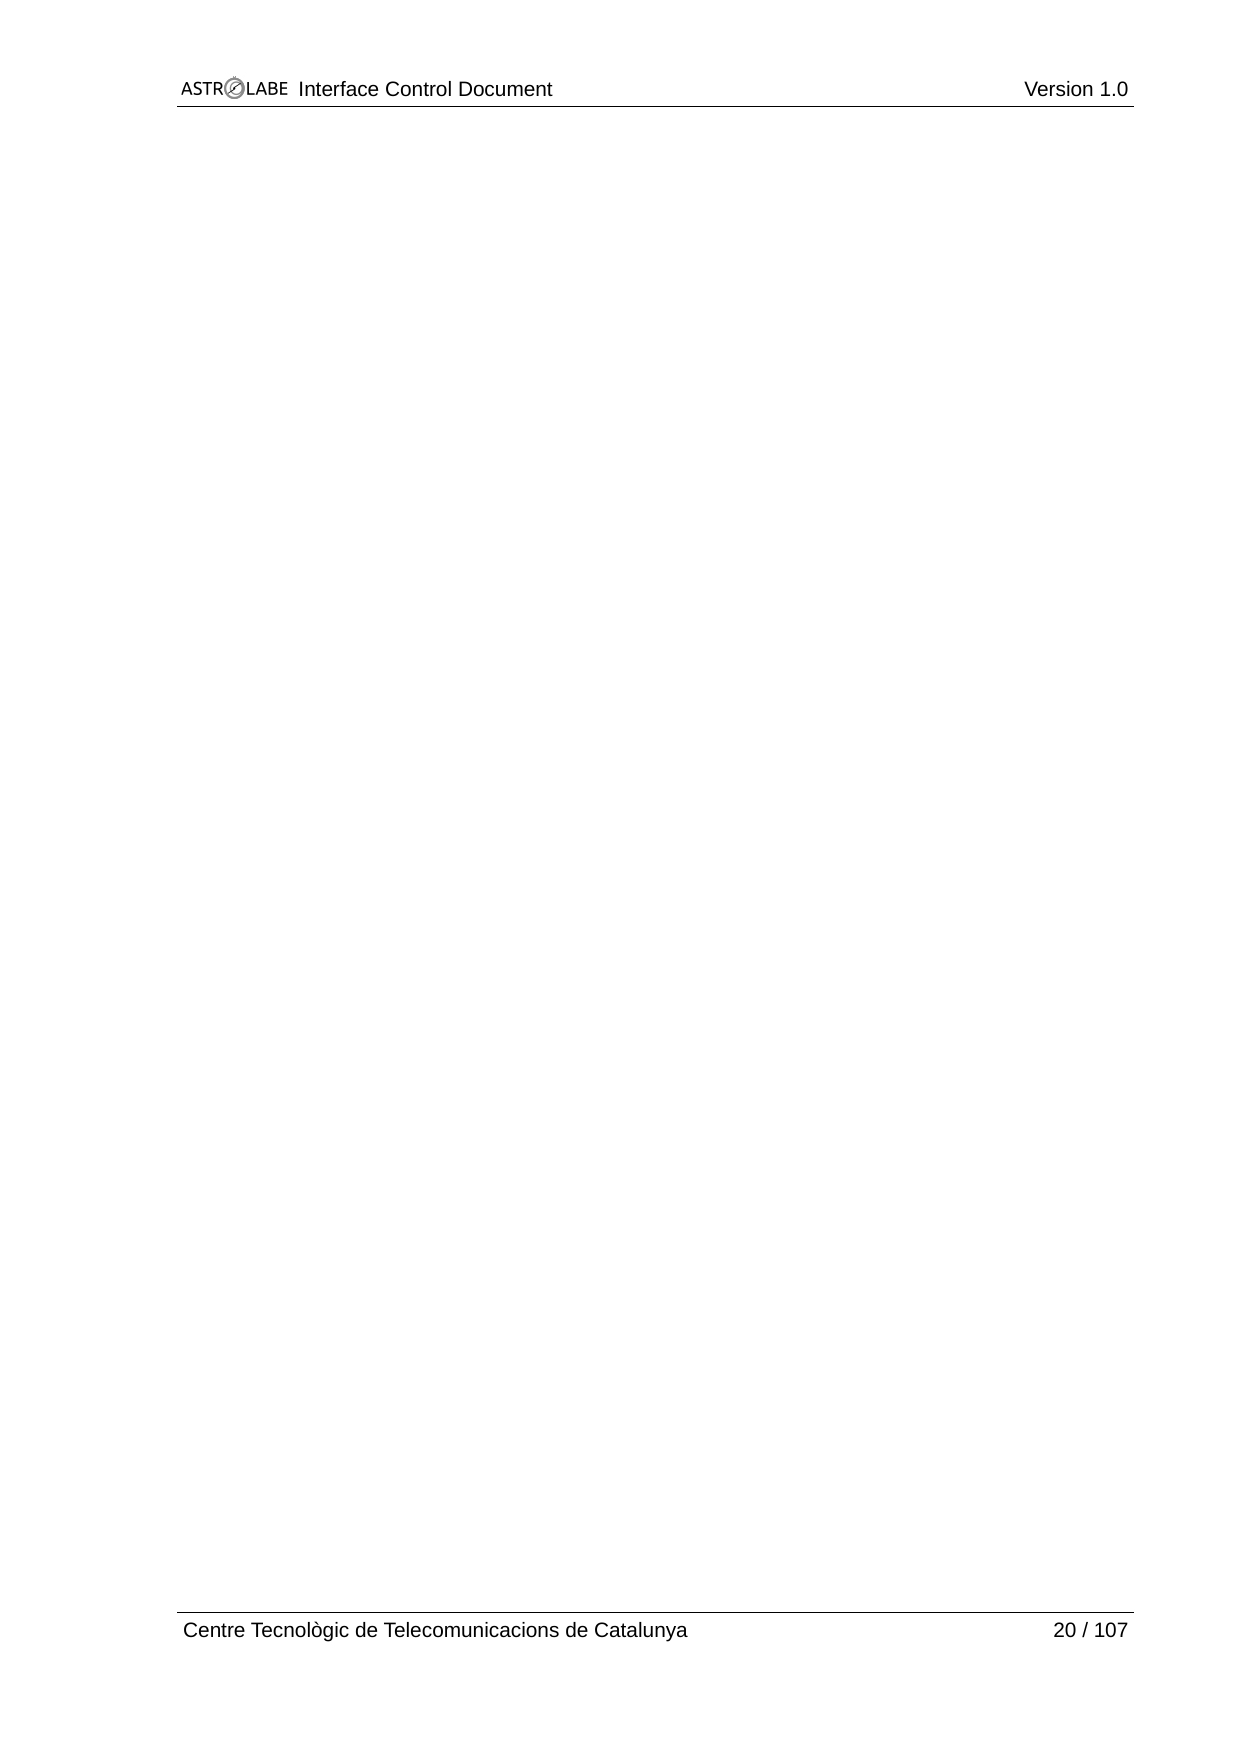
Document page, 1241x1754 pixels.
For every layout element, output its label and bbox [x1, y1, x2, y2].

picture [181, 76, 288, 99]
